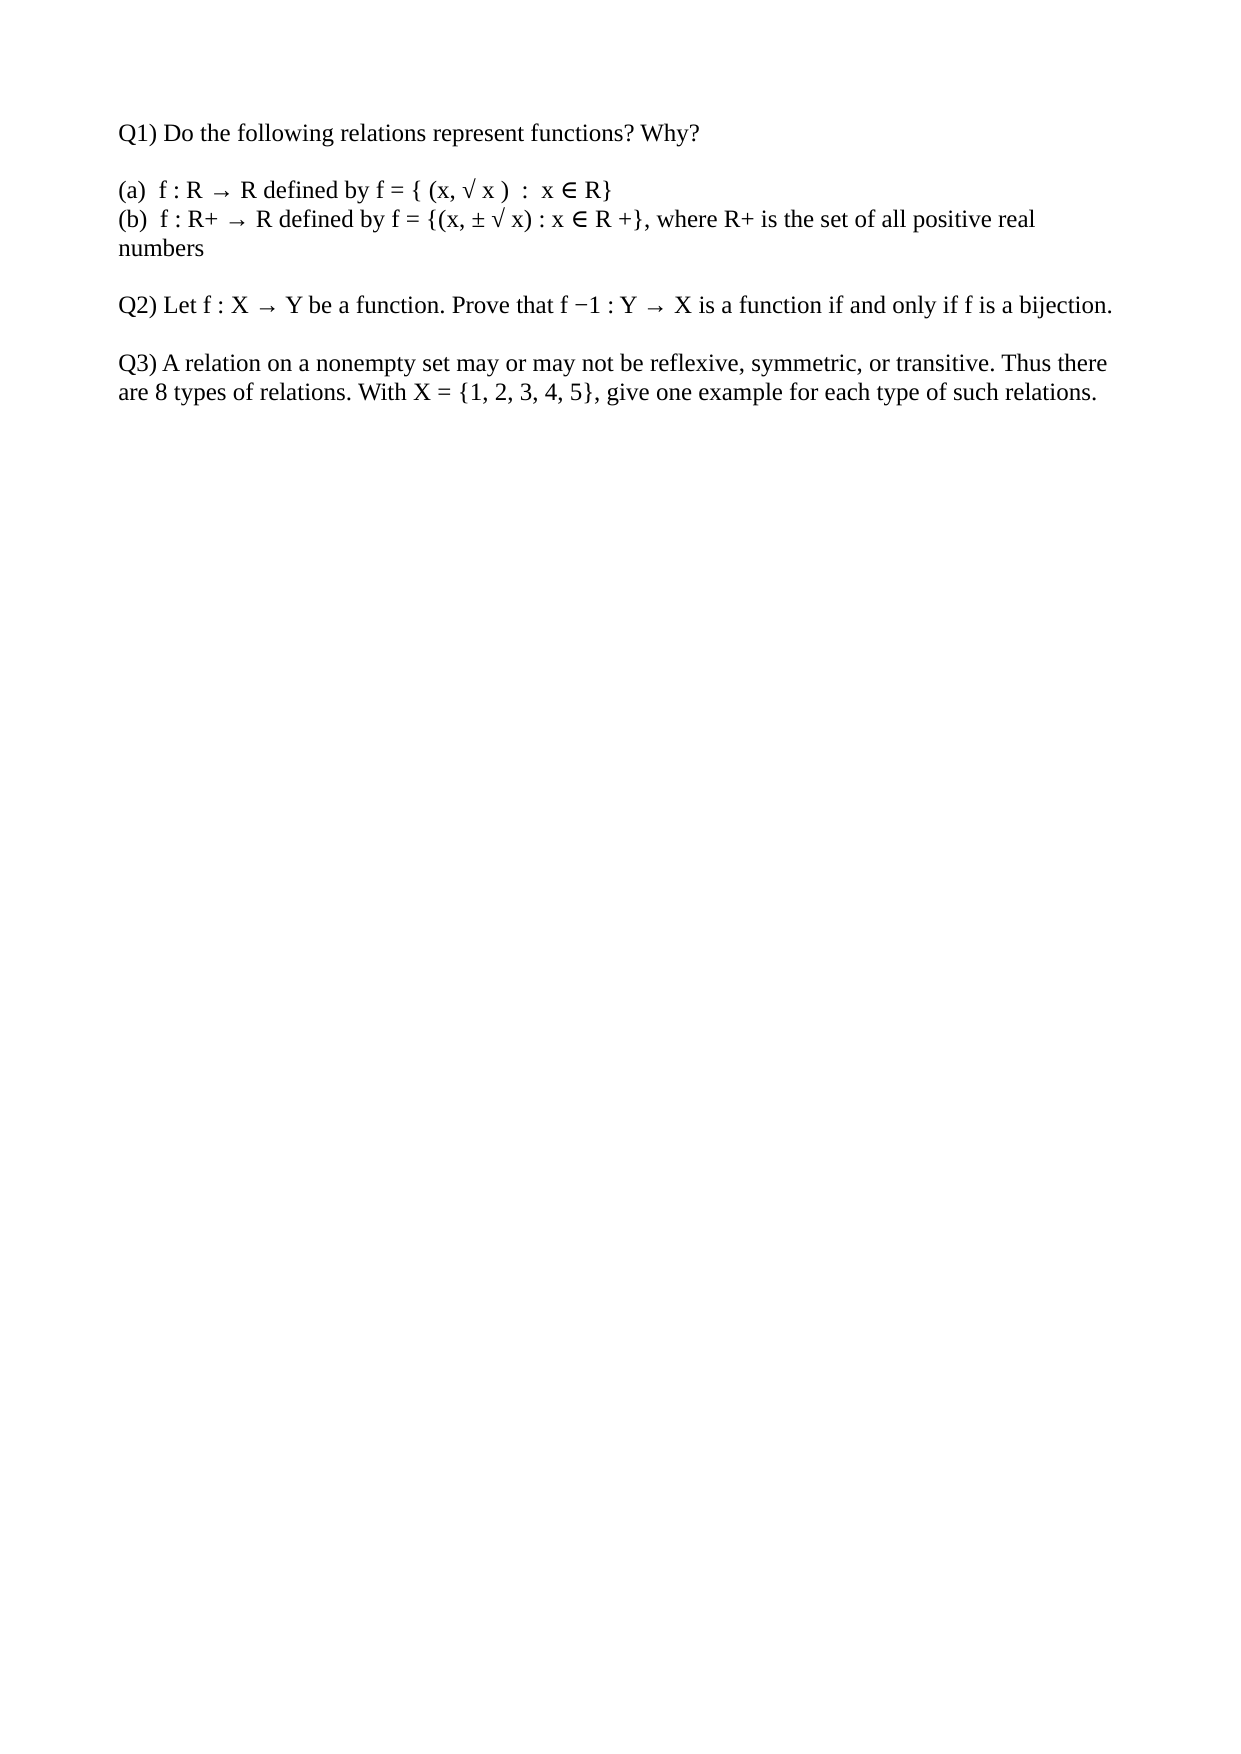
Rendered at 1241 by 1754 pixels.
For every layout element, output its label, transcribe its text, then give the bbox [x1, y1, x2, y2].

text (a) f : R → R defined by f = { (x, √ x ) : x ∈ R} [118, 176, 1122, 204]
text (b) f : R+ → R defined by f = {(x, ± √ x) : x ∈ R +}, where R+ is the set of all positive real numbers [118, 204, 1122, 262]
text Q3) A relation on a nonempty set may or may not be reflexive, symmetric, or transitive. Thus there are 8 types of relations. With X = {1, 2, 3, 4, 5}, give one example for each type of such relations. [118, 348, 1122, 406]
text Q2) Let f : X → Y be a function. Prove that f −1 : Y → X is a function if and only if f is a bijection. [118, 291, 1122, 319]
text Q1) Do the following relations represent functions? Why? [118, 118, 1122, 147]
